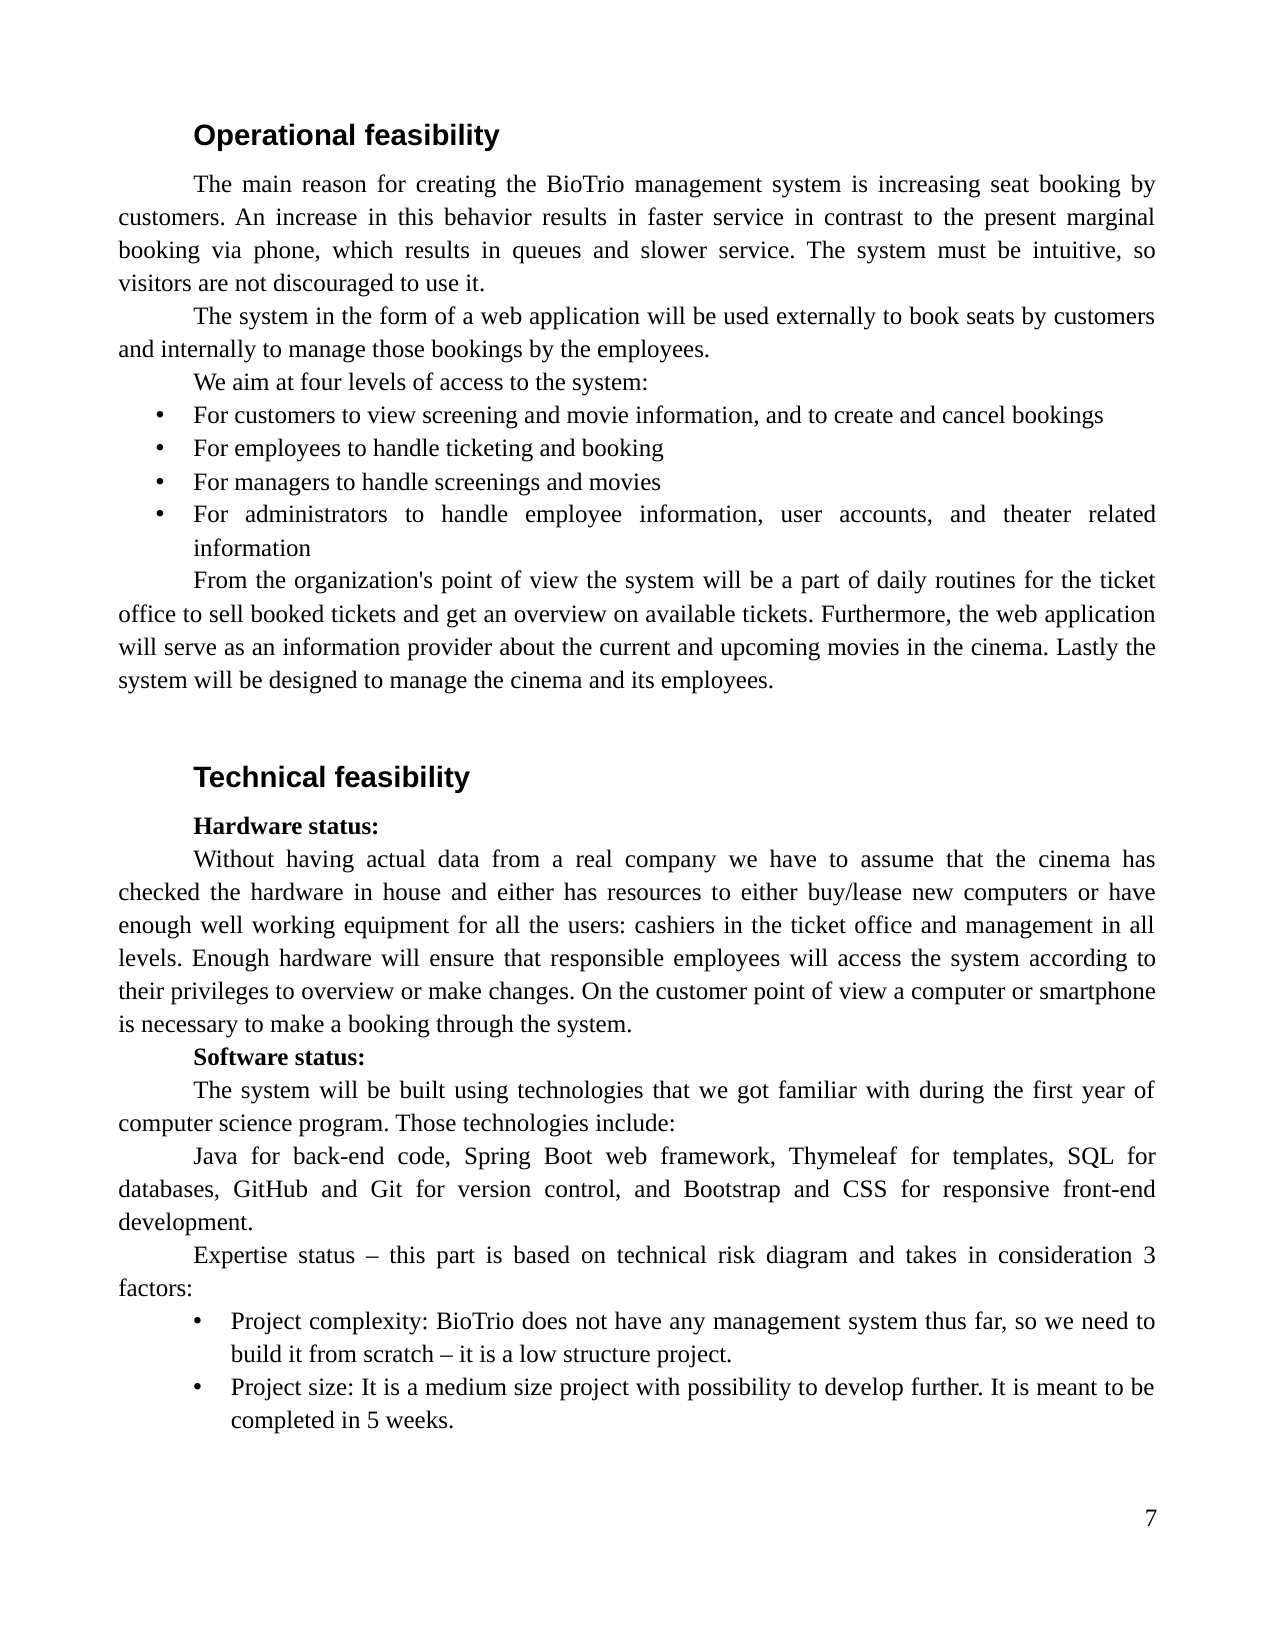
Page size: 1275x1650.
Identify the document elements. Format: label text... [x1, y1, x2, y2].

list For employees to handle ticketing and booking [156, 433, 1157, 462]
text Without having actual data from a real company we have to assume that the cinema has checked the hardware in house and either has resources to either buy/lease new computers or have enough well working equipment for all the users: cashiers in the ticket office and management in all levels. Enough hardware will ensure that responsible employees will access the system according to their privileges to overview or make changes. On the customer point of view a computer or smartphone is necessary to make a booking through the system. [118, 844, 1157, 1038]
text The main reason for creating the BioTrio management system is increasing seat booking by customers. An increase in this behavior results in faster service in contrast to the present marginal booking via phone, which results in queues and slower service. The system must be intuitive, so visitors are not discouraged to use it. [118, 169, 1157, 297]
text Hardware status: [118, 811, 1157, 840]
text The system will be built using technologies that we got familiar with during the first year of computer science program. Those technologies include: [118, 1075, 1157, 1137]
text We aim at four levels of access to the system: [118, 367, 1157, 396]
text Java for back-end code, Spring Boot web framework, Thymeleaf for templates, SQL for databases, GitHub and Git for version control, and Bootstrap and CSS for responsive front-end development. [118, 1141, 1157, 1236]
list Project complexity: BioTrio does not have any management system thus far, so we need to build it from scratch – it is a low structure project. [193, 1306, 1157, 1368]
list For managers to handle screenings and movies [156, 467, 1157, 495]
text From the organization's point of view the system will be a part of daily routines for the ticket office to sell booked tickets and get an overview on available tickets. Furthermore, the web application will serve as an information provider about the current and upcoming movies in the cinema. Lastly the system will be designed to manage the cinema and its employees. [118, 566, 1157, 693]
text Software status: [118, 1042, 1157, 1071]
subtitle Operational feasibility [118, 118, 1157, 152]
text Expertise status – this part is based on technical risk diagram and takes in consideration 3 factors: [118, 1240, 1157, 1302]
list Project size: It is a medium size project with possibility to develop further. It is meant to be completed in 5 weeks. [193, 1372, 1157, 1434]
text The system in the form of a web application will be used externally to book seats by customers and internally to manage those bookings by the employees. [118, 301, 1157, 363]
subtitle Technical feasibility [118, 760, 1157, 794]
list For administrators to handle employee information, user accounts, and theater related information [156, 499, 1157, 561]
list For customers to view screening and movie information, and to create and cancel bookings [156, 401, 1157, 429]
